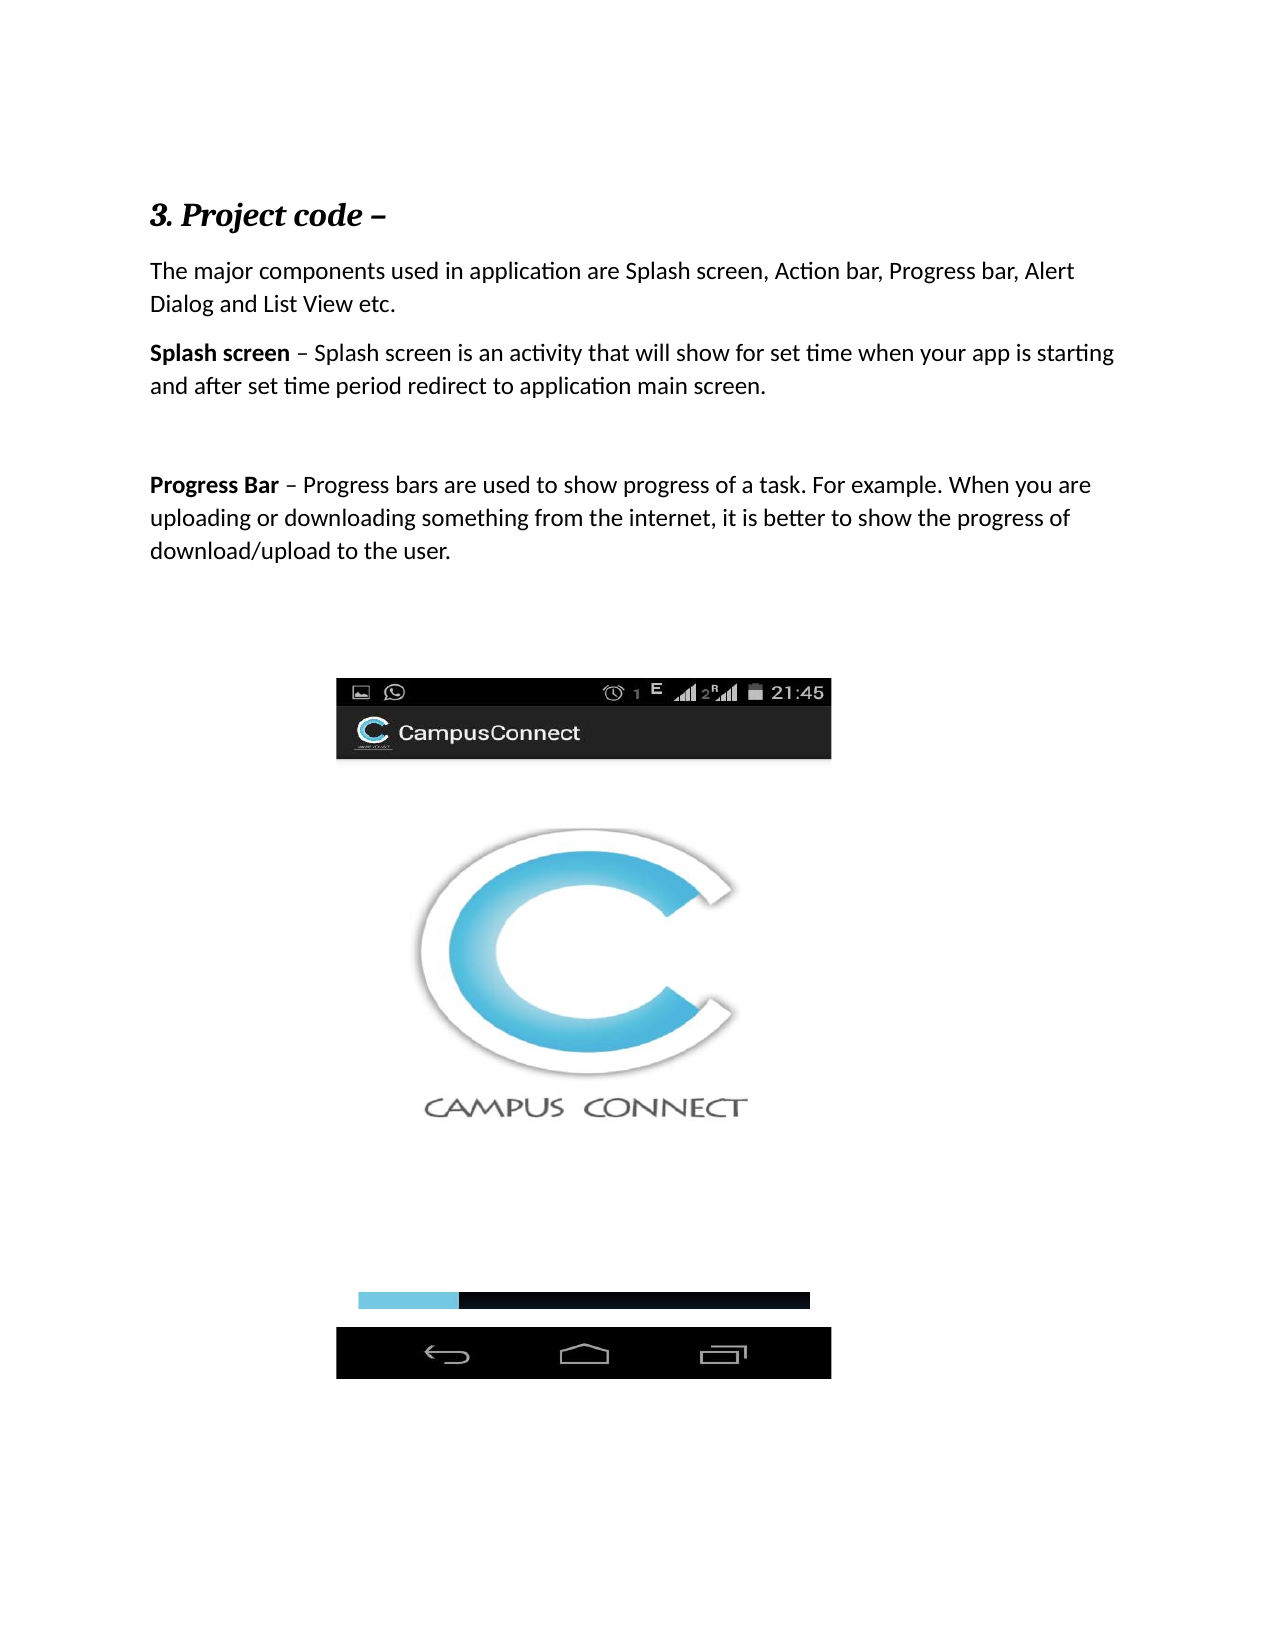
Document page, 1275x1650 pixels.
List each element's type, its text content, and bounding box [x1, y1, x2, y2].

text The major components used in application are Splash screen, Action bar, Progress bar, Alert Dialog and List View etc. [150, 255, 1125, 318]
text Splash screen – Splash screen is an activity that will show for set time when your app is starting and after set time period redirect to application main screen. [150, 337, 1125, 401]
text Progress Bar – Progress bars are used to show progress of a task. For example. When you are uploading or downloading something from the internet, it is better to show the progress of download/upload to the user. [150, 469, 1125, 566]
picture [336, 678, 832, 1379]
text 3. Project code – [150, 197, 1125, 235]
